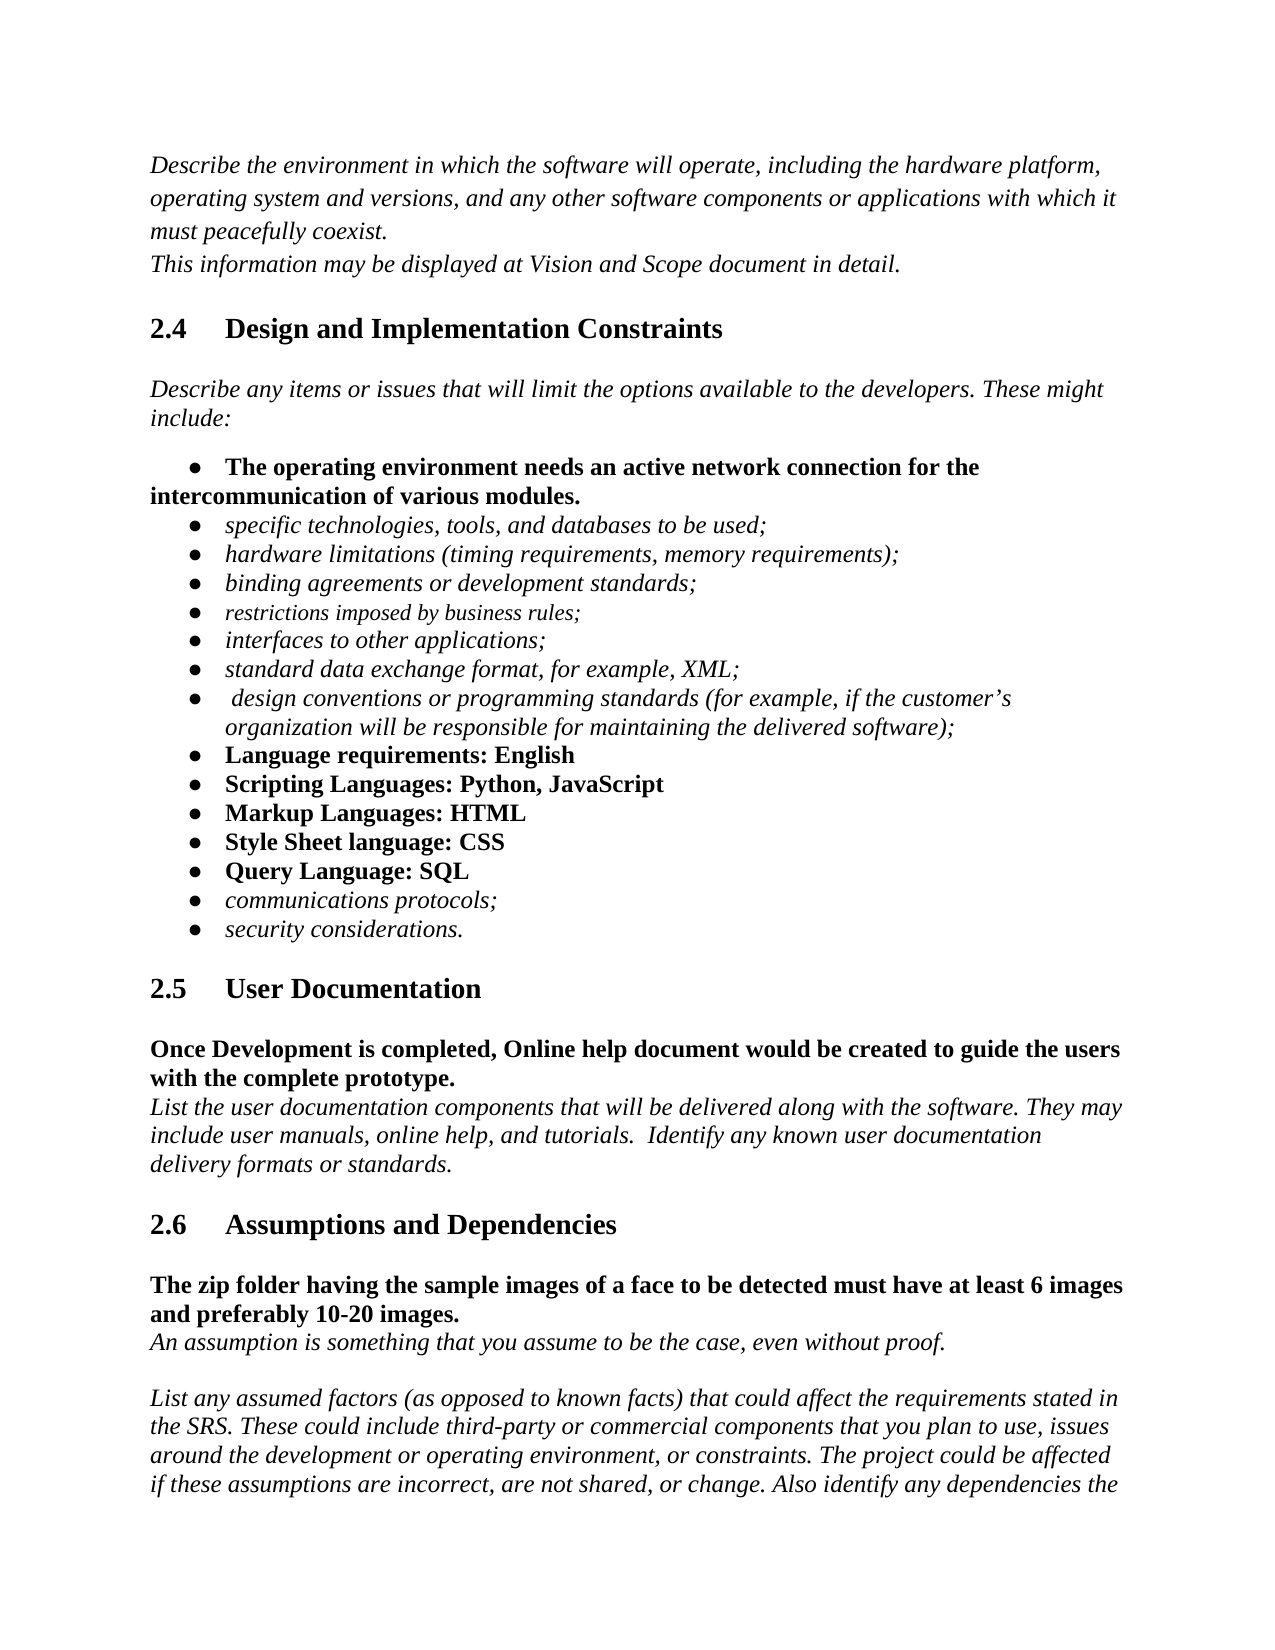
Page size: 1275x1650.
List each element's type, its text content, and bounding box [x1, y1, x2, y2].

text List the user documentation components that will be delivered along with the software. They may include user manuals, online help, and tutorials. Identify any known user documentation delivery formats or standards. [150, 1092, 1125, 1178]
list Style Sheet language: CSS [187, 827, 1125, 856]
list Language requirements: English [187, 741, 1125, 769]
list The operating environment needs an active network connection for the intercommunication of various modules. [150, 452, 1125, 510]
text Describe the environment in which the software will operate, including the hardware platform, operating system and versions, and any other software components or applications with which it must peacefully coexist. This information may be displayed at Vision and Scope document in detail. [150, 150, 1125, 278]
subtitle Design and Implementation Constraints [150, 311, 1125, 345]
list interfaces to other applications; [187, 625, 1125, 654]
text Once Development is completed, Online help document would be created to guide the users with the complete prototype. [150, 1034, 1125, 1092]
subtitle Assumptions and Dependencies [150, 1207, 1125, 1241]
list standard data exchange format, for example, XML; [187, 654, 1125, 683]
list binding agreements or development standards; [187, 568, 1125, 596]
list specific technologies, tools, and databases to be used; [187, 510, 1125, 539]
subtitle User Documentation [150, 972, 1125, 1005]
list communications protocols; [187, 885, 1125, 914]
list Scripting Languages: Python, JavaScript [187, 769, 1125, 798]
list Query Language: SQL [187, 856, 1125, 885]
list hardware limitations (timing requirements, memory requirements); [187, 539, 1125, 568]
list design conventions or programming standards (for example, if the customer’s organization will be responsible for maintaining the delivered software); [187, 683, 1125, 741]
text Describe any items or issues that will limit the options available to the developers. These might include: [150, 374, 1125, 431]
list security considerations. [187, 914, 1125, 942]
text List any assumed factors (as opposed to known facts) that could affect the requirements stated in the SRS. These could include third-party or commercial components that you plan to use, issues around the development or operating environment, or constraints. The project could be affected if these assumptions are incorrect, are not shared, or change. Also identify any dependencies the [150, 1383, 1125, 1498]
list restrictions imposed by business rules; [187, 596, 1125, 625]
text An assumption is something that you assume to be the case, even without proof. [150, 1327, 1125, 1356]
list Markup Languages: HTML [187, 798, 1125, 827]
text The zip folder having the sample images of a face to be detected must have at least 6 images and preferably 10-20 images. [150, 1270, 1125, 1327]
